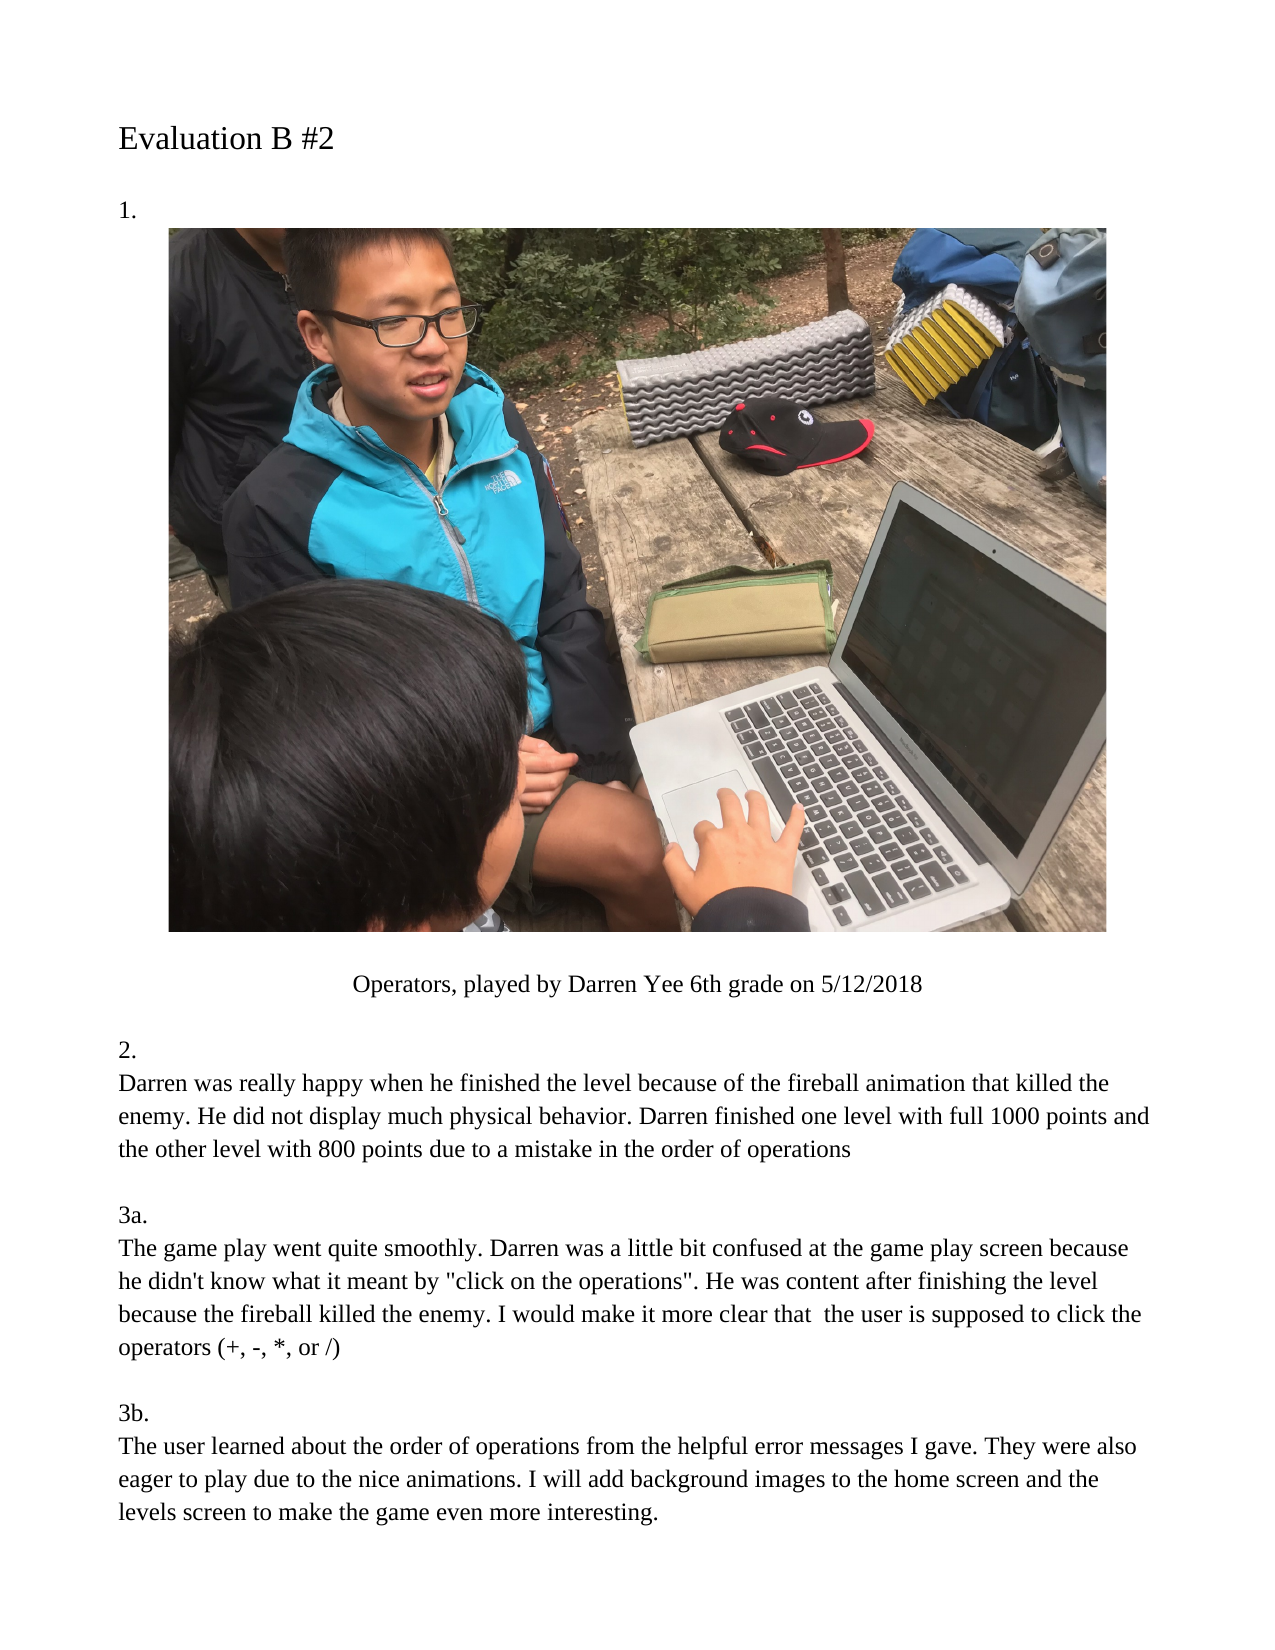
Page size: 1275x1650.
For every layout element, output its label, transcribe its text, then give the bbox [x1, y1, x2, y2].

picture [168, 228, 1107, 932]
text The game play went quite smoothly. Darren was a little bit confused at the game play screen because he didn't know what it meant by "click on the operations". He was content after finishing the level because the fireball killed the enemy. I would make it more clear that the user is supposed to click the operators (+, -, *, or /) [118, 1233, 1157, 1361]
text Darren was really happy when he finished the level because of the fireball animation that killed the enemy. He did not display much physical behavior. Darren finished one level with full 1000 points and the other level with 800 points due to a mistake in the order of operations [118, 1068, 1157, 1163]
text The user learned about the order of operations from the helpful error messages I gave. They were also eager to play due to the nice animations. I will add background images to the home screen and the levels screen to make the game even more interesting. [118, 1431, 1157, 1526]
text Operators, played by Darren Yee 6th grade on 5/12/2018 [118, 969, 1157, 998]
text 2. [118, 1035, 1157, 1064]
text 3b. [118, 1398, 1157, 1427]
text 3a. [118, 1200, 1157, 1229]
text 1. [118, 195, 1157, 224]
text Evaluation B #2 [118, 118, 1157, 156]
